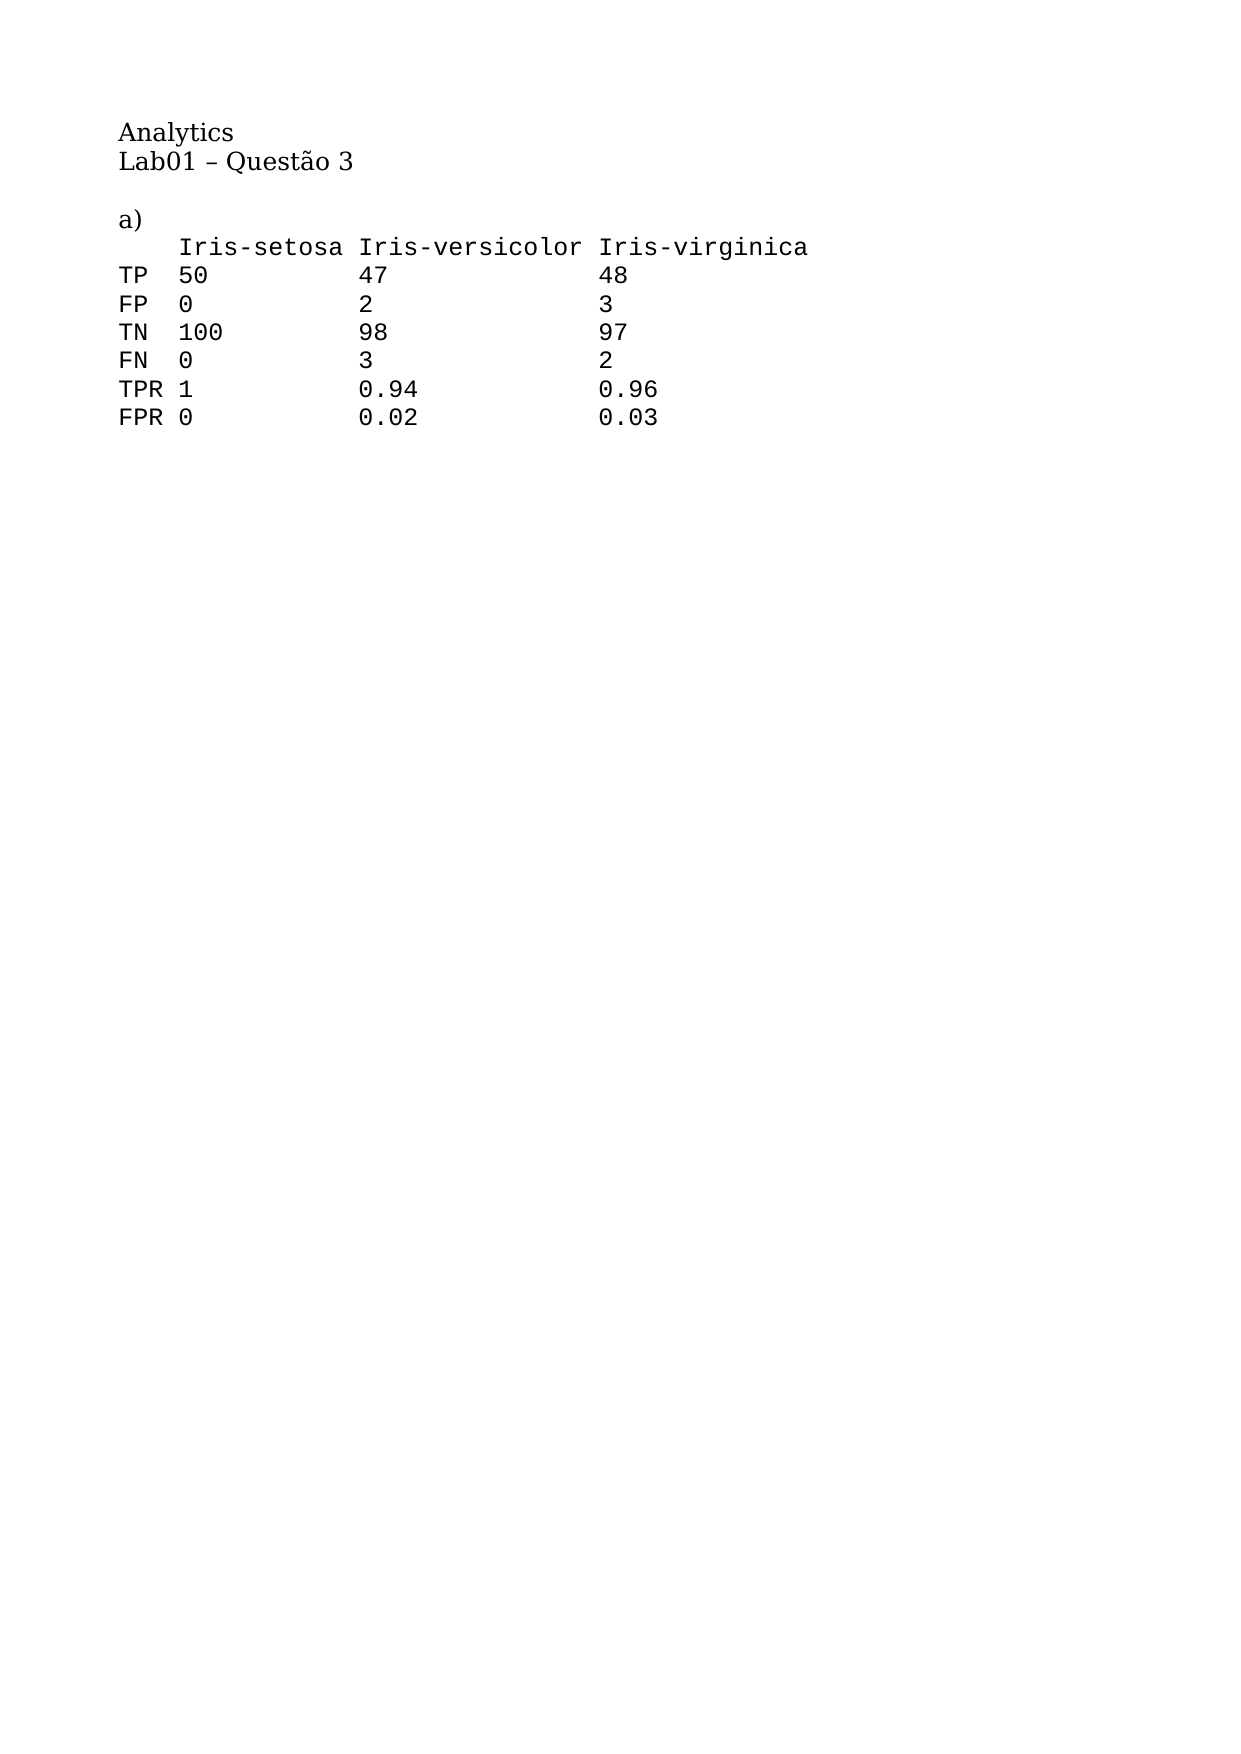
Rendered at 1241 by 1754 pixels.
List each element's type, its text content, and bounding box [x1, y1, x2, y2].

text Analytics [118, 118, 1122, 147]
text TP 50 47 48 [118, 263, 1122, 291]
text FPR 0 0.02 0.03 [118, 405, 1122, 433]
text a) [118, 206, 1122, 235]
text FP 0 2 3 [118, 291, 1122, 320]
text Iris-setosa Iris-versicolor Iris-virginica [118, 235, 1122, 263]
text FN 0 3 2 [118, 348, 1122, 376]
text TPR 1 0.94 0.96 [118, 376, 1122, 405]
text Lab01 – Questão 3 [118, 147, 1122, 176]
text TN 100 98 97 [118, 320, 1122, 348]
